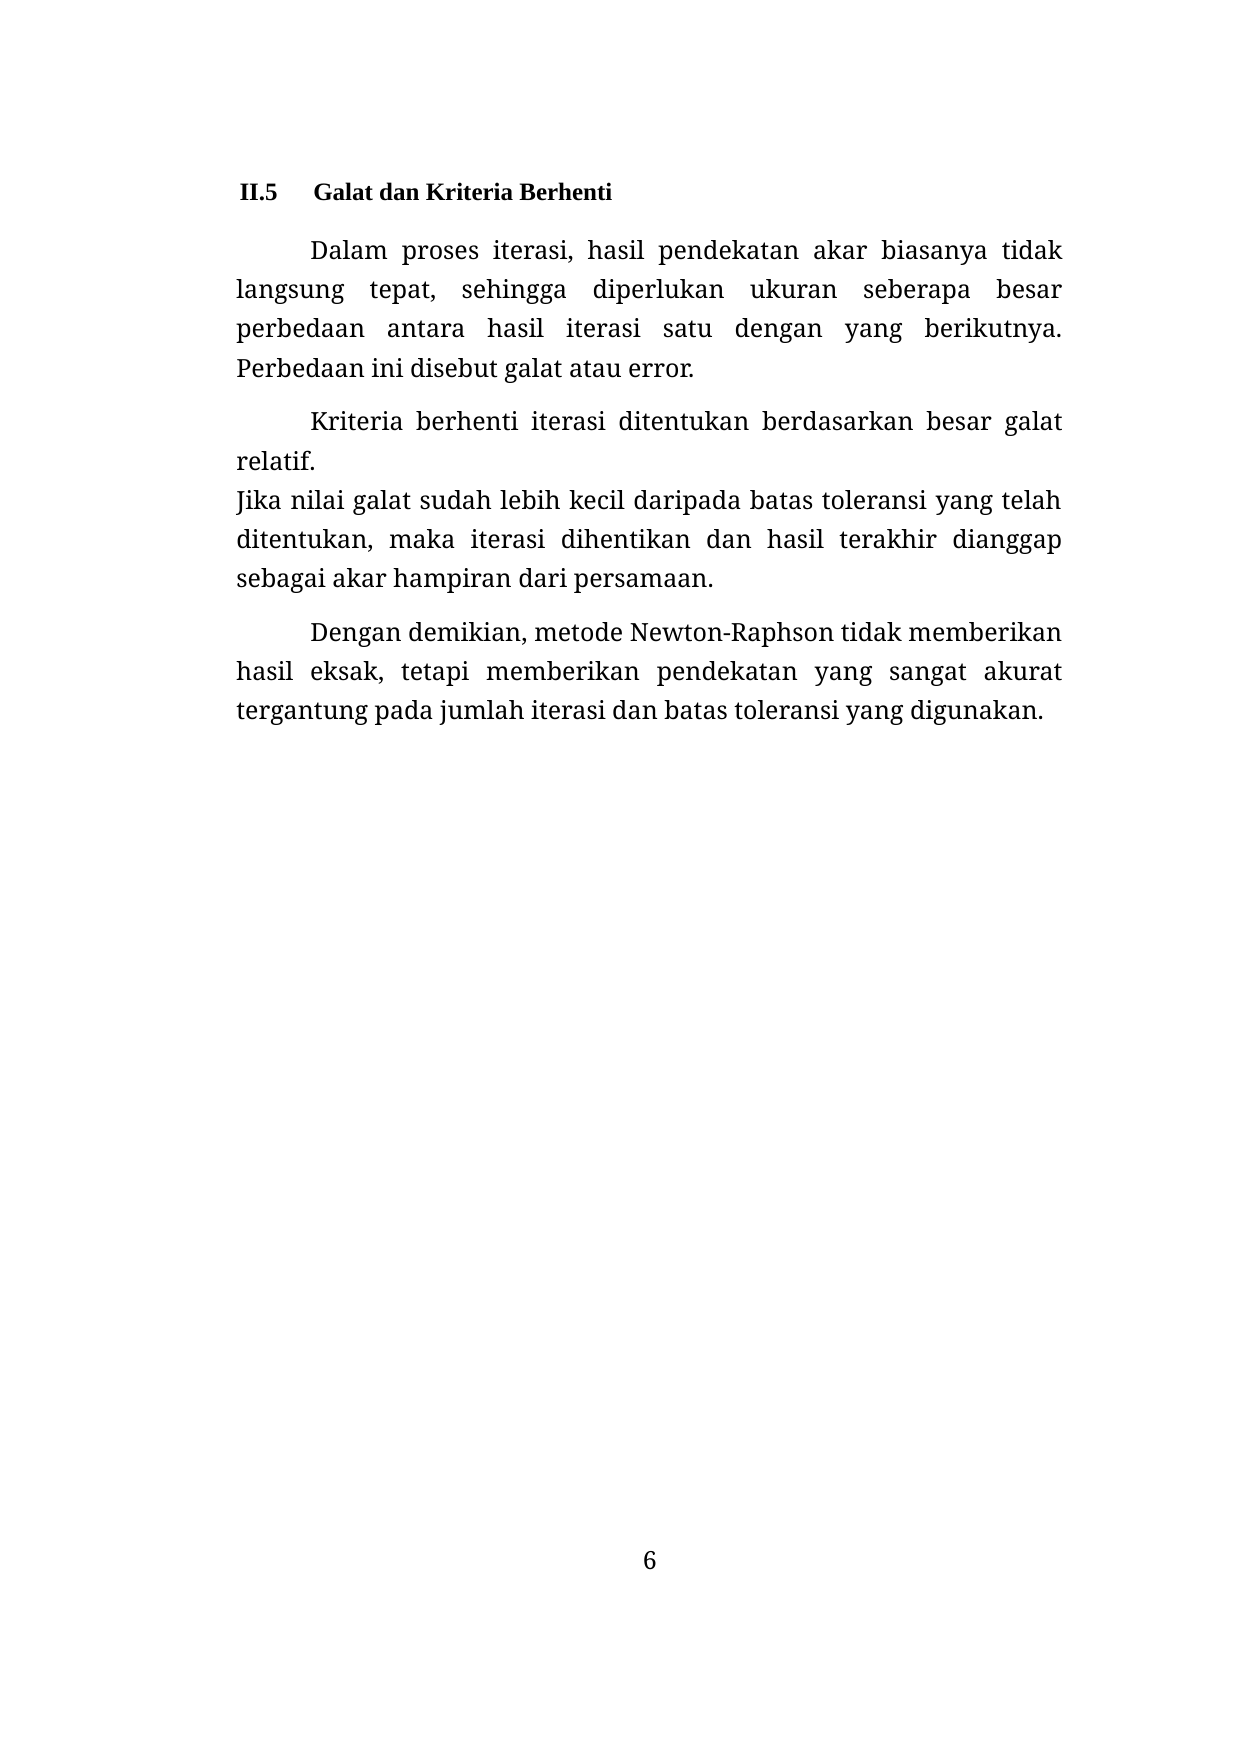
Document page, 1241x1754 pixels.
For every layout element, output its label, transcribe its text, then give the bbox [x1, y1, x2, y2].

subtitle Galat dan Kriteria Berhenti [239, 177, 1060, 206]
text Dalam proses iterasi, hasil pendekatan akar biasanya tidak langsung tepat, sehingga diperlukan ukuran seberapa besar perbedaan antara hasil iterasi satu dengan yang berikutnya. Perbedaan ini disebut galat atau error. [236, 233, 1063, 384]
text Dengan demikian, metode Newton-Raphson tidak memberikan hasil eksak, tetapi memberikan pendekatan yang sangat akurat tergantung pada jumlah iterasi dan batas toleransi yang digunakan. [236, 614, 1063, 727]
text Kriteria berhenti iterasi ditentukan berdasarkan besar galat relatif. Jika nilai galat sudah lebih kecil daripada batas toleransi yang telah ditentukan, maka iterasi dihentikan dan hasil terakhir dianggap sebagai akar hampiran dari persamaan. [236, 404, 1063, 595]
